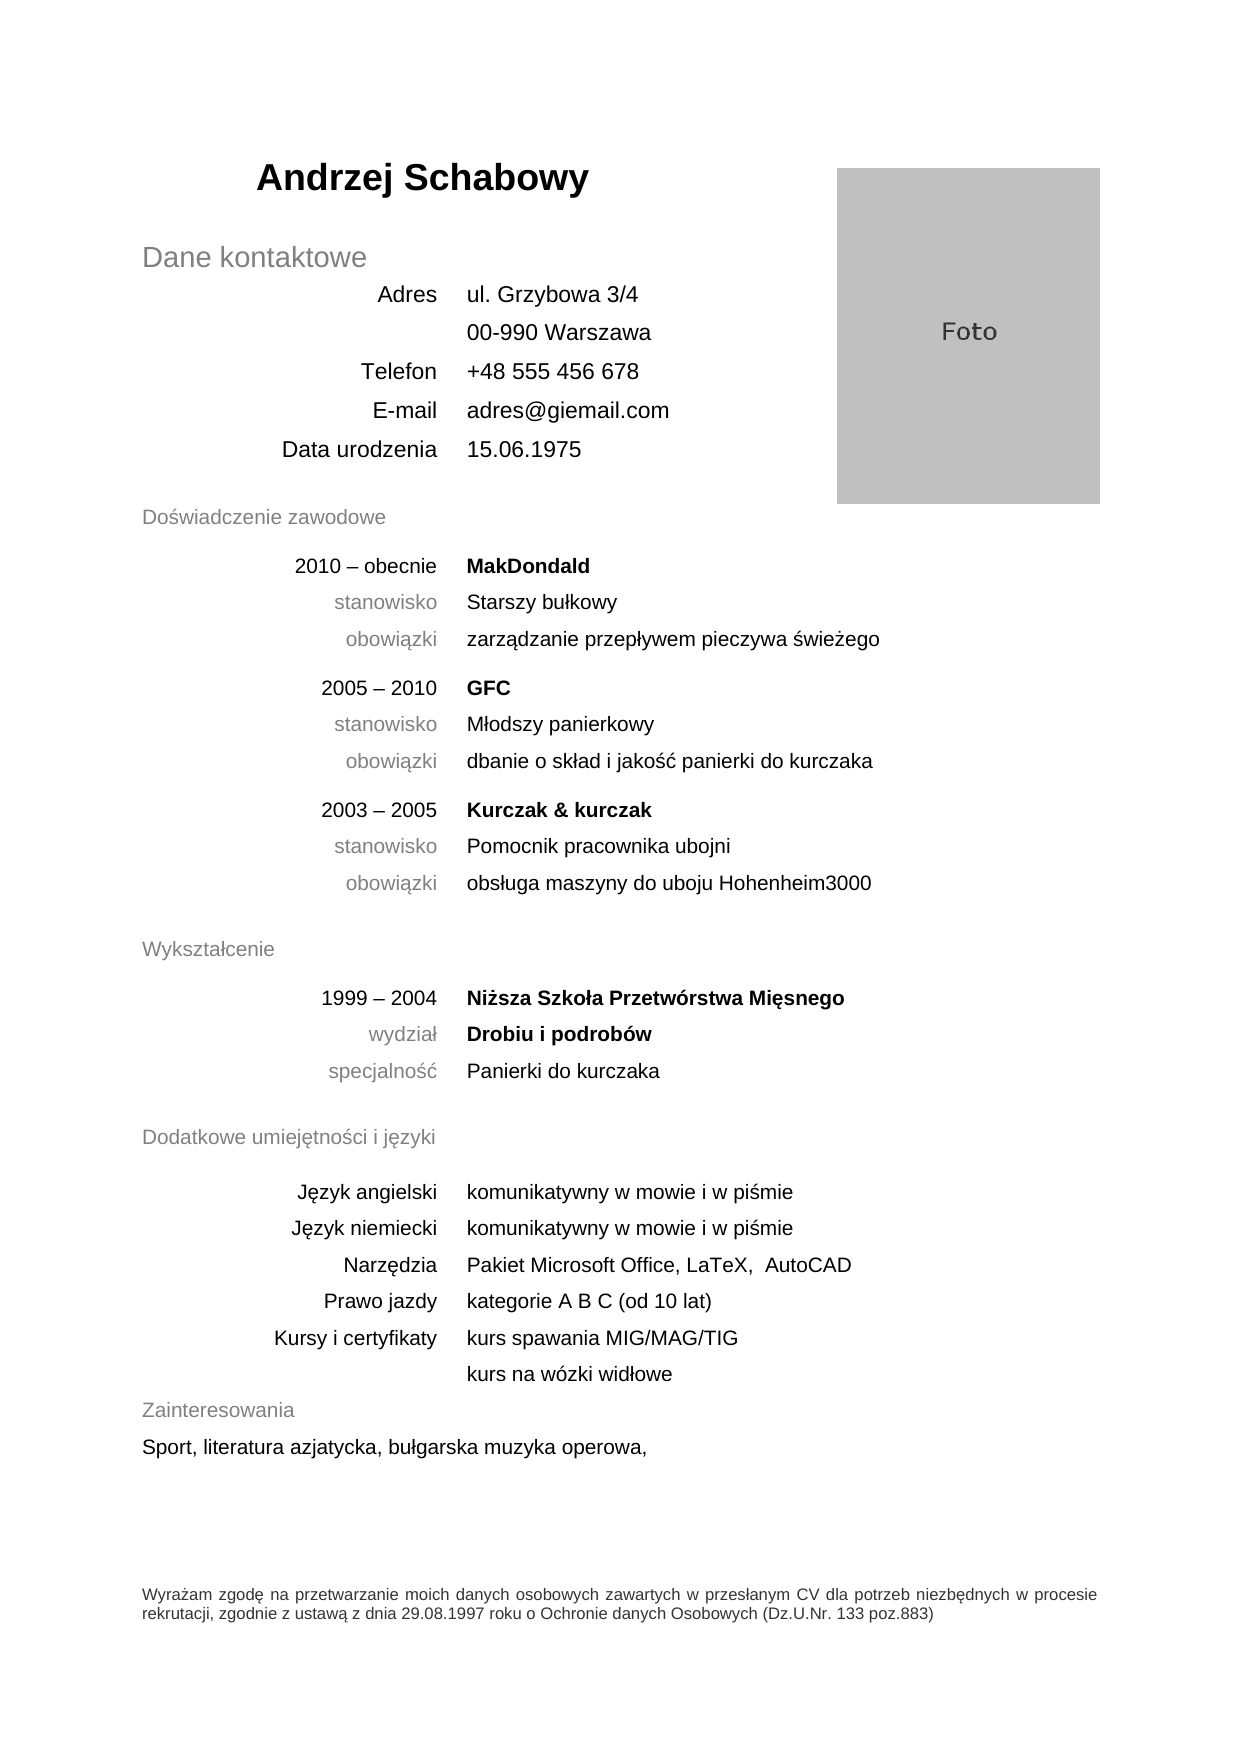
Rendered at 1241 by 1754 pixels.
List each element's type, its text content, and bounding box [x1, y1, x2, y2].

subtitle 2005 – 2010 GFC [97, 676, 1098, 699]
subtitle 1999 – 2004 Niższa Szkoła Przetwórstwa Mięsnego [97, 986, 1098, 1010]
text 00-990 Warszawa [142, 319, 836, 346]
text Zainteresowania [142, 1398, 1098, 1422]
subtitle Doświadczenie zawodowe [142, 505, 1098, 529]
text obowiązki zarządzanie przepływem pieczywa świeżego [142, 627, 1098, 651]
picture [837, 168, 1100, 504]
text Sport, literatura azjatycka, bułgarska muzyka operowa, [142, 1435, 1098, 1459]
text E-mail adres@giemail.com [142, 397, 836, 423]
subtitle Wykształcenie [142, 937, 1098, 961]
text Język angielski komunikatywny w mowie i w piśmie [142, 1179, 1098, 1203]
text Kursy i certyfikaty kurs spawania MIG/MAG/TIG [142, 1325, 1098, 1349]
text Narzędzia Pakiet Microsoft Office, LaTeX, AutoCAD [142, 1252, 1098, 1276]
text stanowisko Pomocnik pracownika ubojni [142, 834, 1098, 858]
text specjalność Panierki do kurczaka [142, 1059, 1098, 1083]
text stanowisko Starszy bułkowy [142, 590, 1098, 614]
text Adres ul. Grzybowa 3/4 [142, 281, 836, 307]
text Język niemiecki komunikatywny w mowie i w piśmie [142, 1216, 1098, 1240]
text wydział Drobiu i podrobów [142, 1022, 1098, 1046]
subtitle Dane kontaktowe [142, 241, 836, 274]
text Telefon +48 555 456 678 [142, 358, 836, 384]
text stanowisko Młodszy panierkowy [142, 712, 1098, 736]
text Data urodzenia 15.06.1975 [142, 436, 836, 462]
text obowiązki dbanie o skład i jakość panierki do kurczaka [142, 748, 1098, 772]
subtitle Andrzej Schabowy [254, 155, 1101, 505]
text Prawo jazdy kategorie A B C (od 10 lat) [142, 1289, 1098, 1313]
text kurs na wózki widłowe [142, 1362, 1098, 1386]
text obowiązki obsługa maszyny do uboju Hohenheim3000 [142, 870, 1098, 894]
subtitle Dodatkowe umiejętności i języki [142, 1125, 1098, 1149]
subtitle 2010 – obecnie MakDondald [97, 554, 1098, 578]
subtitle 2003 – 2005 Kurczak & kurczak [97, 797, 1098, 821]
